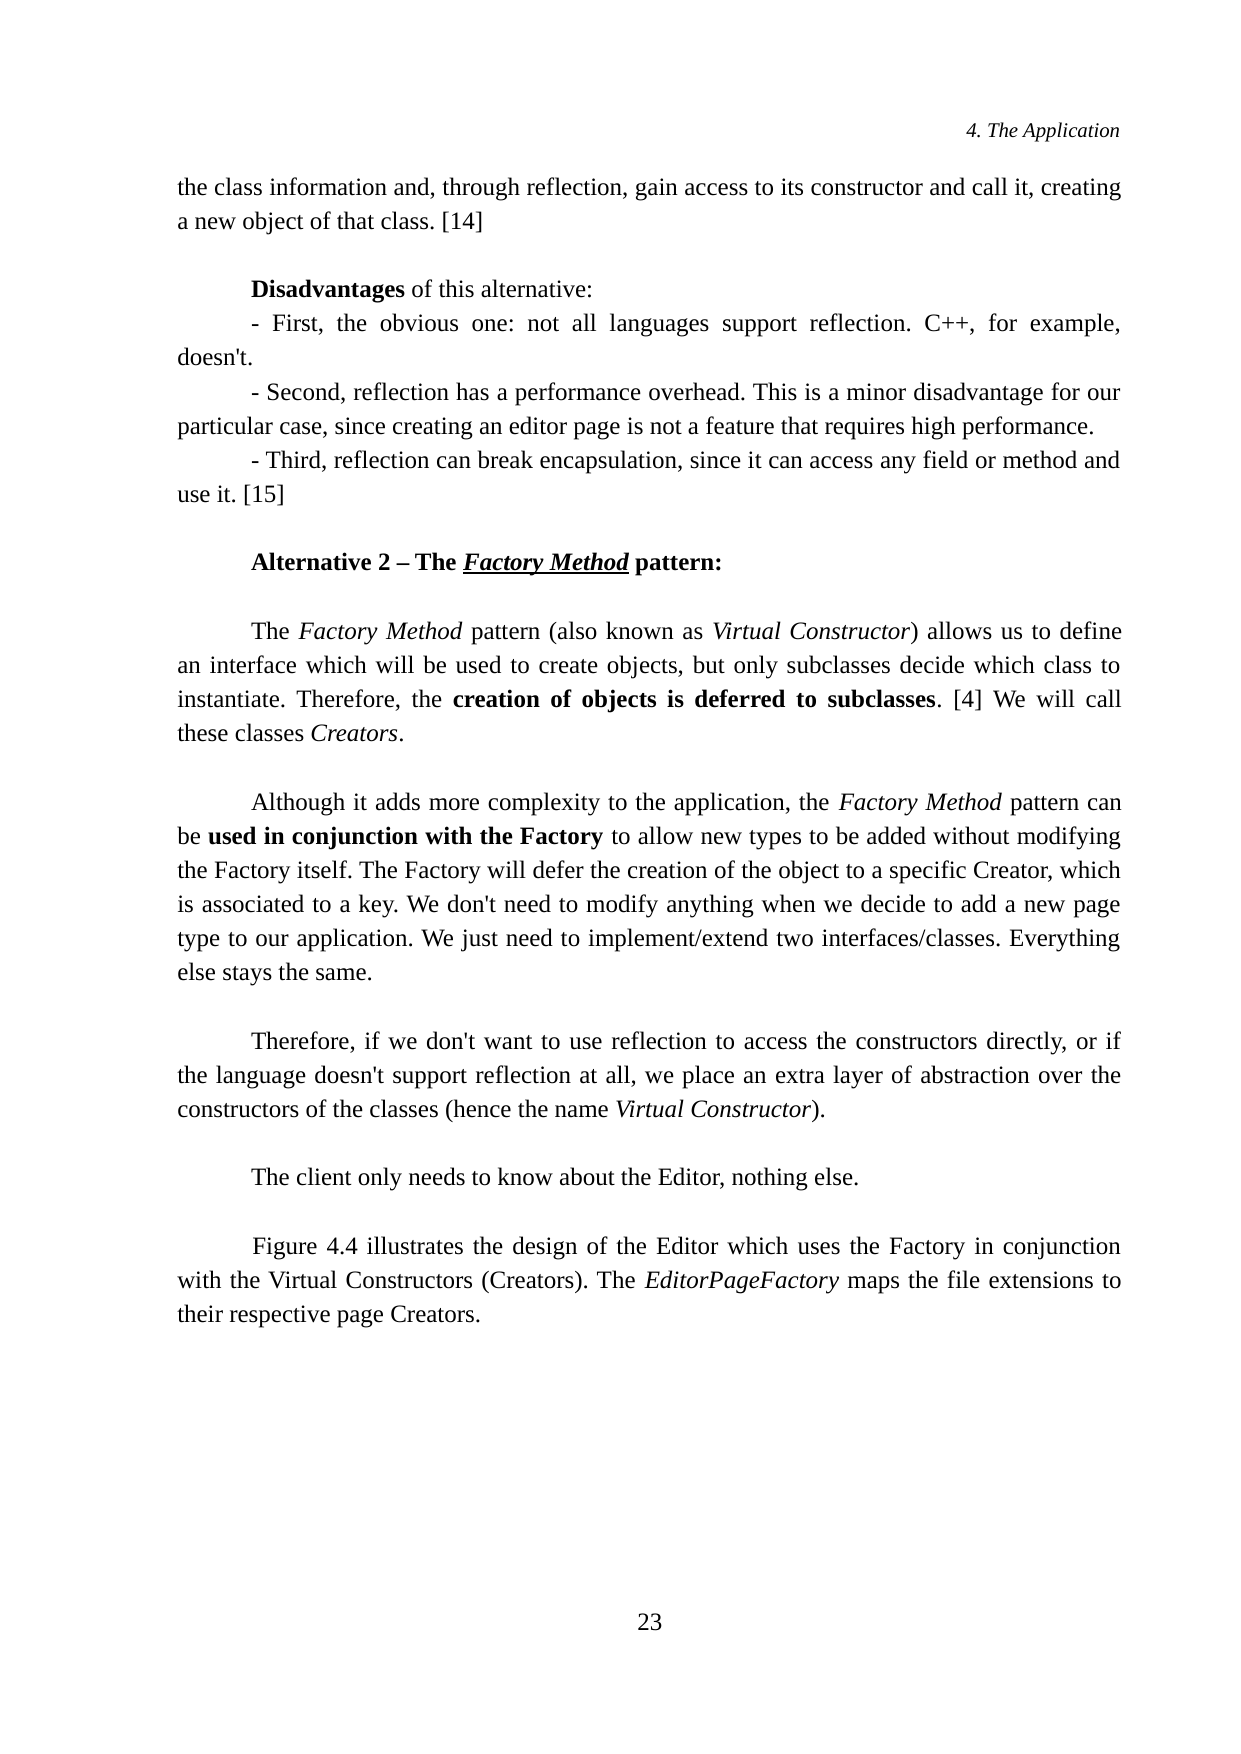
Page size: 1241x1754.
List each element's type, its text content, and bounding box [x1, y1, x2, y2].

text The client only needs to know about the Editor, nothing else. [177, 1162, 1122, 1191]
text The Factory Method pattern (also known as Virtual Constructor) allows us to define an interface which will be used to create objects, but only subclasses decide which class to instantiate. Therefore, the creation of objects is deferred to subclasses. [4] We will call these classes Creators. [177, 616, 1122, 747]
text - Third, reflection can break encapsulation, since it can access any field or method and use it. [15] [177, 445, 1122, 508]
text Disadvantages of this alternative: [177, 274, 1122, 303]
text Alternative 2 – The Factory Method pattern: [177, 547, 1122, 576]
text Although it adds more complexity to the application, the Factory Method pattern can be used in conjunction with the Factory to allow new types to be added without modifying the Factory itself. The Factory will defer the creation of the object to a specific Creator, which is associated to a key. We don't need to modify anything when we decide to add a new page type to our application. We just need to implement/extend two interfaces/classes. Everything else stays the same. [177, 787, 1122, 986]
text - Second, reflection has a performance overhead. This is a minor disadvantage for our particular case, since creating an editor page is not a feature that requires high performance. [177, 377, 1122, 439]
text Figure 4.4 illustrates the design of the Editor which uses the Factory in conjunction with the Virtual Constructors (Creators). The EditorPageFactory maps the file extensions to their respective page Creators. [177, 1231, 1122, 1328]
text the class information and, through reflection, gain access to its constructor and call it, creating a new object of that class. [14] [177, 172, 1122, 234]
text - First, the obvious one: not all languages support reflection. C++, for example, doesn't. [177, 308, 1122, 371]
text Therefore, if we don't want to use reflection to access the constructors directly, or if the language doesn't support reflection at all, we place an extra layer of abstraction over the constructors of the classes (hence the name Virtual Constructor). [177, 1026, 1122, 1123]
